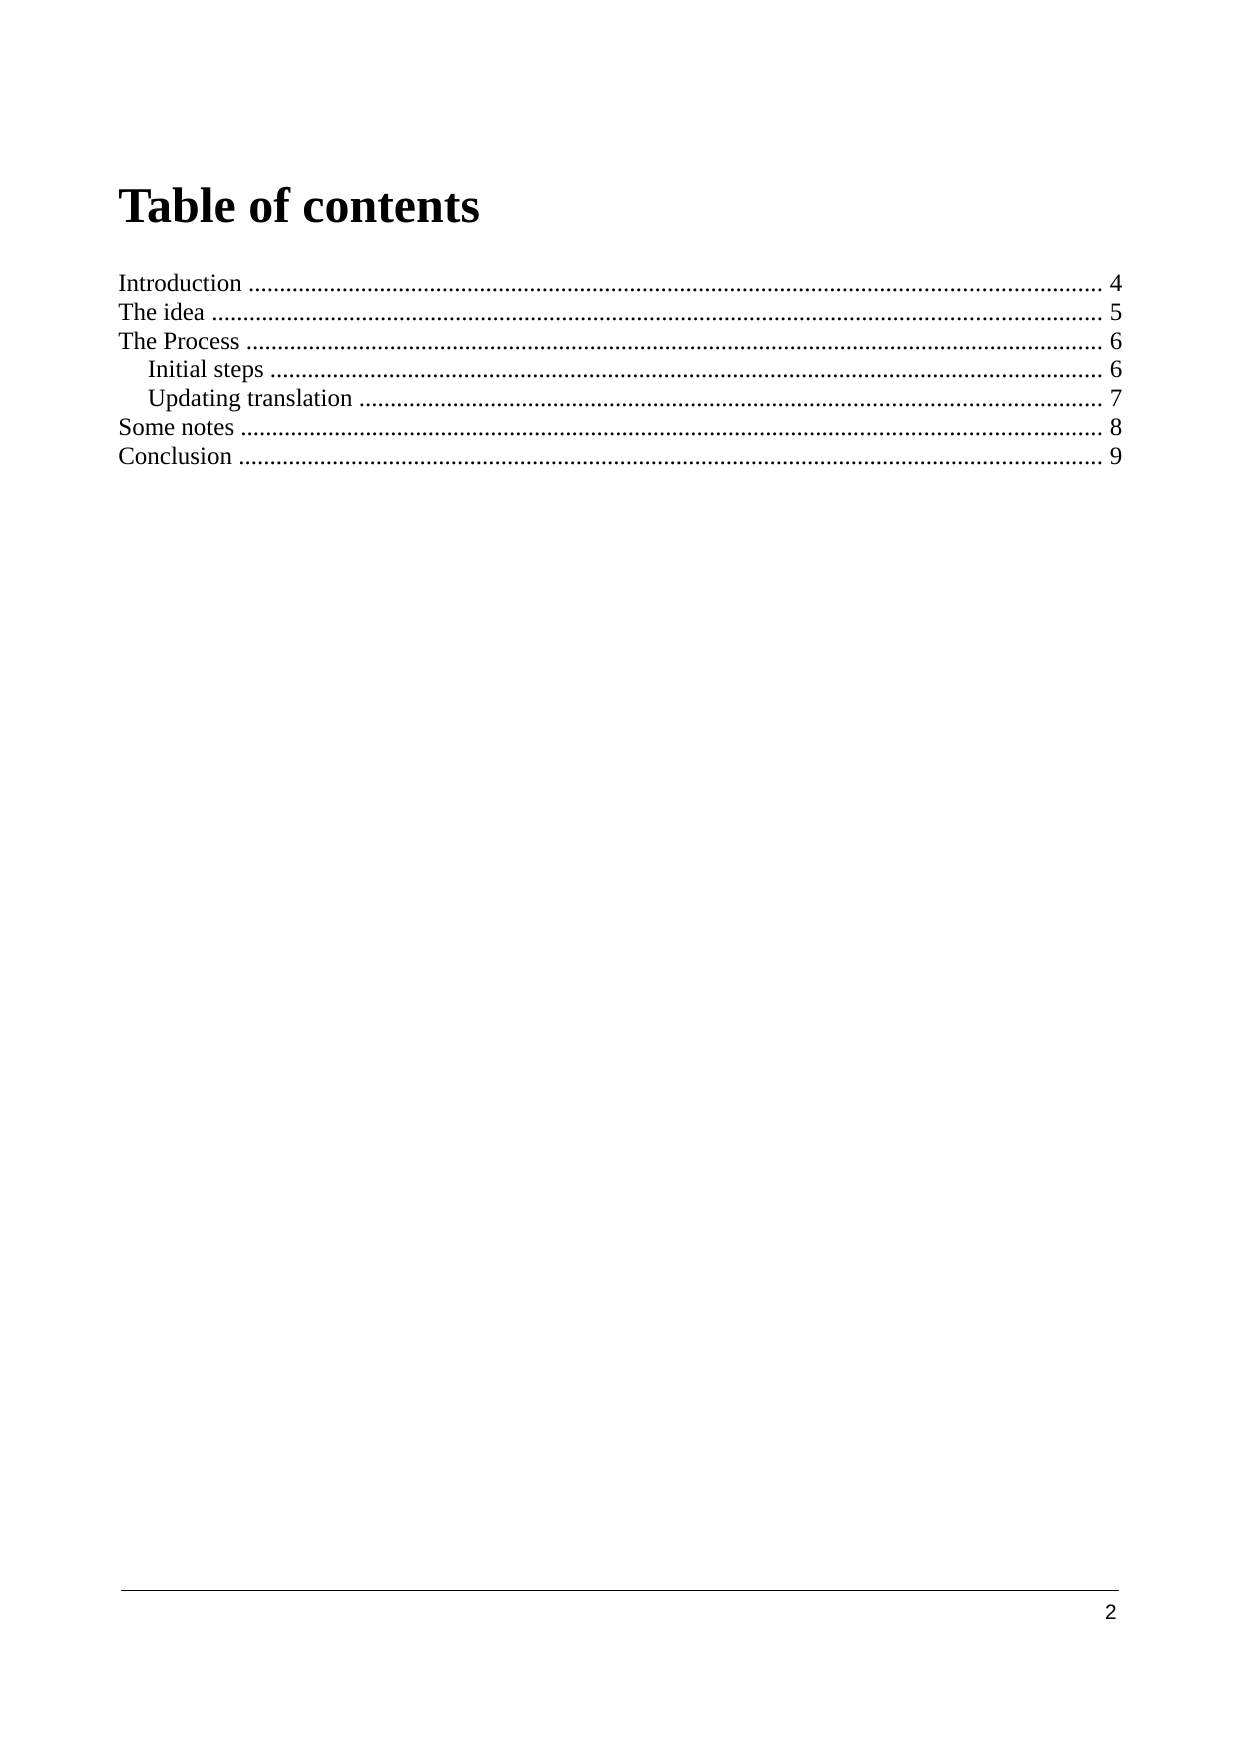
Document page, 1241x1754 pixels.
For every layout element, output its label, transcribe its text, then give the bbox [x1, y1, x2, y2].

table_header 6 [1034, 355, 1122, 383]
table_header 7 [1034, 383, 1122, 412]
subtitle Table of contents [118, 175, 1122, 233]
table_header The idea [118, 297, 1033, 326]
table_header The Process [118, 326, 1033, 354]
table_header Introduction [118, 268, 1033, 297]
table_header 4 [1034, 268, 1122, 297]
table_header 5 [1034, 297, 1122, 326]
table_header 8 [1034, 412, 1122, 441]
table_header 6 [1034, 326, 1122, 354]
table_header 9 [1034, 441, 1122, 469]
table_header Updating translation [118, 383, 1033, 412]
table_header Some notes [118, 412, 1033, 441]
table_header Conclusion [118, 441, 1033, 469]
table_header Initial steps [118, 355, 1033, 383]
